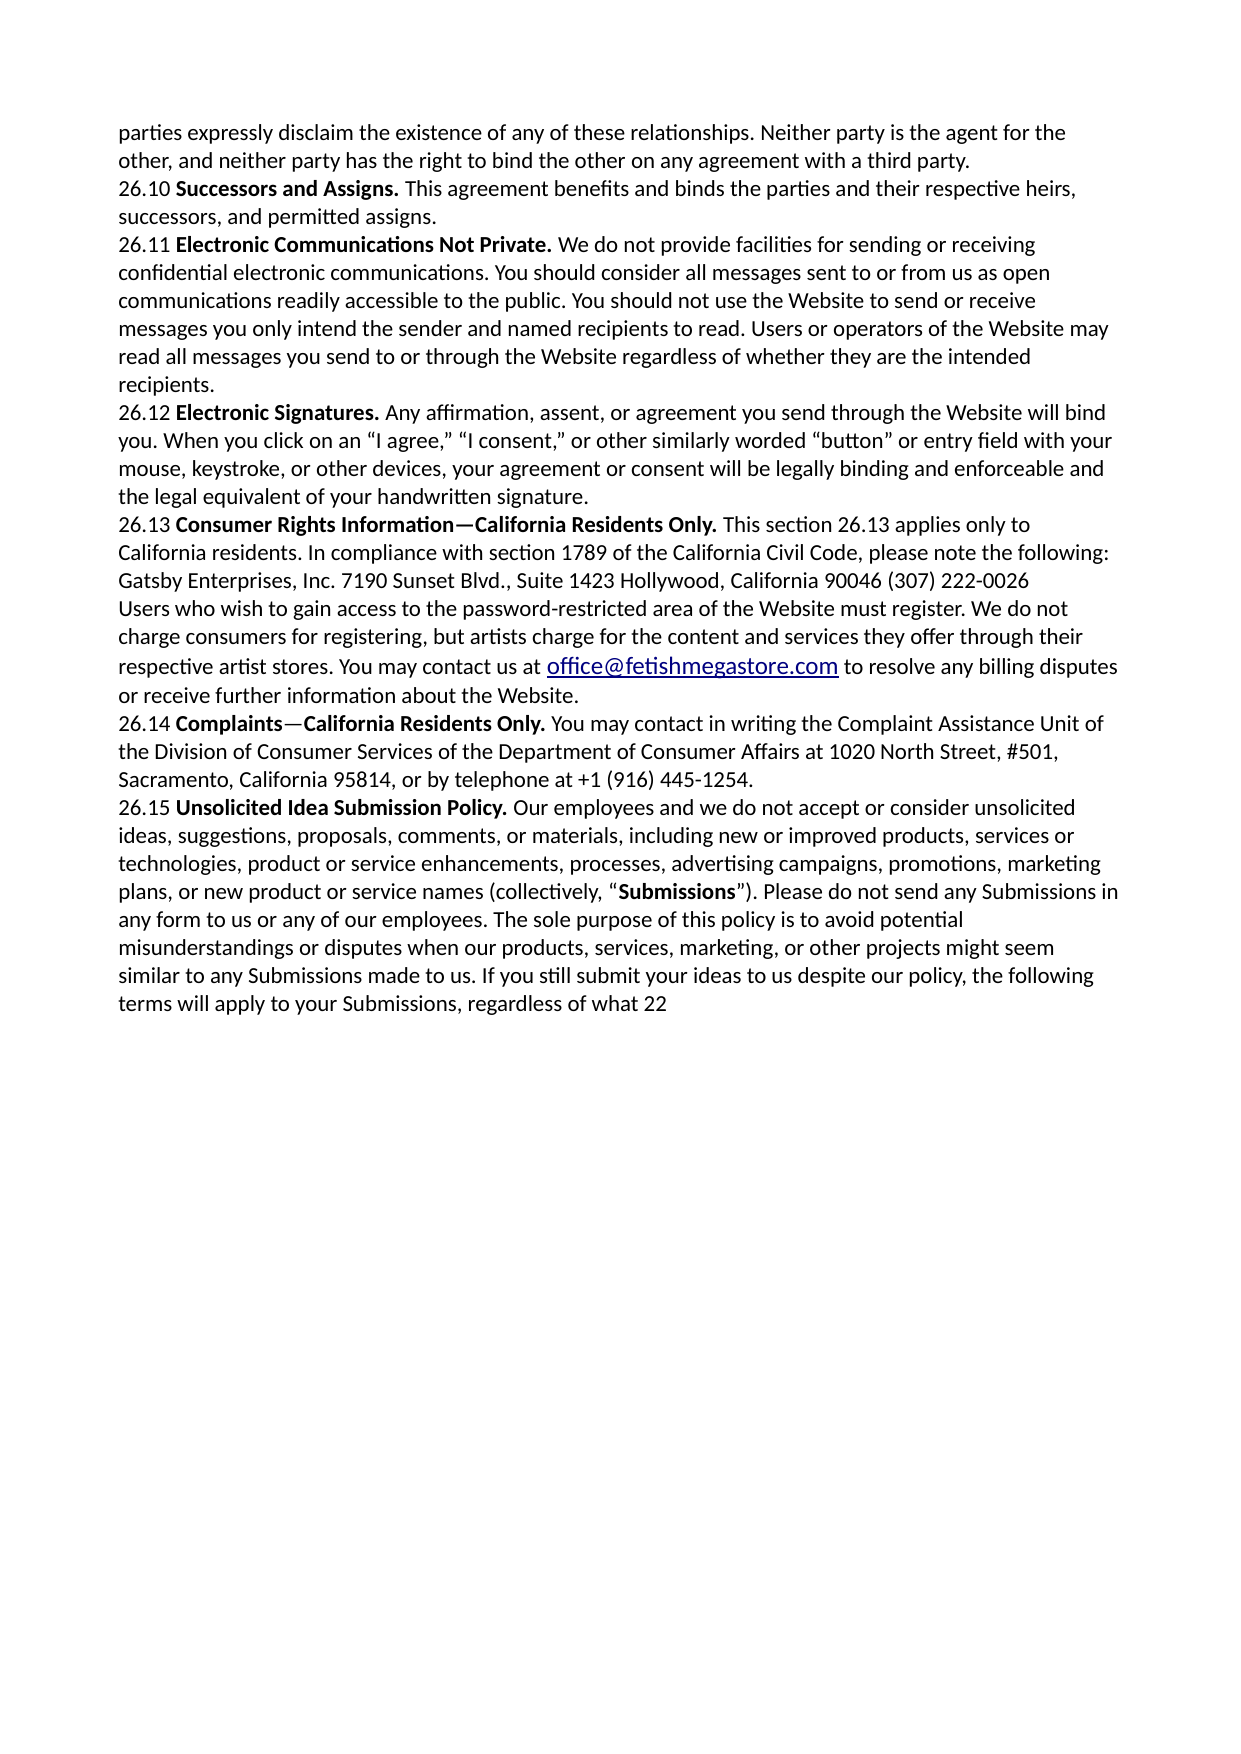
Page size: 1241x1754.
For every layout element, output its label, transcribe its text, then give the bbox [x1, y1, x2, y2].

text 26.10 Successors and Assigns. This agreement benefits and binds the parties and their respective heirs, successors, and permitted assigns. [118, 174, 1122, 230]
text 26.12 Electronic Signatures. Any affirmation, assent, or agreement you send through the Website will bind you. When you click on an “I agree,” “I consent,” or other similarly worded “button” or entry field with your mouse, keystroke, or other devices, your agreement or consent will be legally binding and enforceable and the legal equivalent of your handwritten signature. [118, 398, 1122, 510]
text Users who wish to gain access to the password-restricted area of the Website must register. We do not charge consumers for registering, but artists charge for the content and services they offer through their respective artist stores. You may contact us at office@fetishmegastore.com to resolve any billing disputes or receive further information about the Website. [118, 594, 1122, 709]
text parties expressly disclaim the existence of any of these relationships. Neither party is the agent for the other, and neither party has the right to bind the other on any agreement with a third party. [118, 118, 1122, 174]
text 26.11 Electronic Communications Not Private. We do not provide facilities for sending or receiving confidential electronic communications. You should consider all messages sent to or from us as open communications readily accessible to the public. You should not use the Website to send or receive messages you only intend the sender and named recipients to read. Users or operators of the Website may read all messages you send to or through the Website regardless of whether they are the intended recipients. [118, 230, 1122, 398]
text Gatsby Enterprises, Inc. 7190 Sunset Blvd., Suite 1423 Hollywood, California 90046 (307) 222-0026 [118, 566, 1122, 594]
text 26.14 Complaints—California Residents Only. You may contact in writing the Complaint Assistance Unit of the Division of Consumer Services of the Department of Consumer Affairs at 1020 North Street, #501, Sacramento, California 95814, or by telephone at +1 (916) 445-1254. [118, 709, 1122, 793]
text 26.13 Consumer Rights Information—California Residents Only. This section 26.13 applies only to California residents. In compliance with section 1789 of the California Civil Code, please note the following: [118, 510, 1122, 566]
text 26.15 Unsolicited Idea Submission Policy. Our employees and we do not accept or consider unsolicited ideas, suggestions, proposals, comments, or materials, including new or improved products, services or technologies, product or service enhancements, processes, advertising campaigns, promotions, marketing plans, or new product or service names (collectively, “Submissions”). Please do not send any Submissions in any form to us or any of our employees. The sole purpose of this policy is to avoid potential misunderstandings or disputes when our products, services, marketing, or other projects might seem similar to any Submissions made to us. If you still submit your ideas to us despite our policy, the following terms will apply to your Submissions, regardless of what 22 [118, 793, 1122, 1017]
